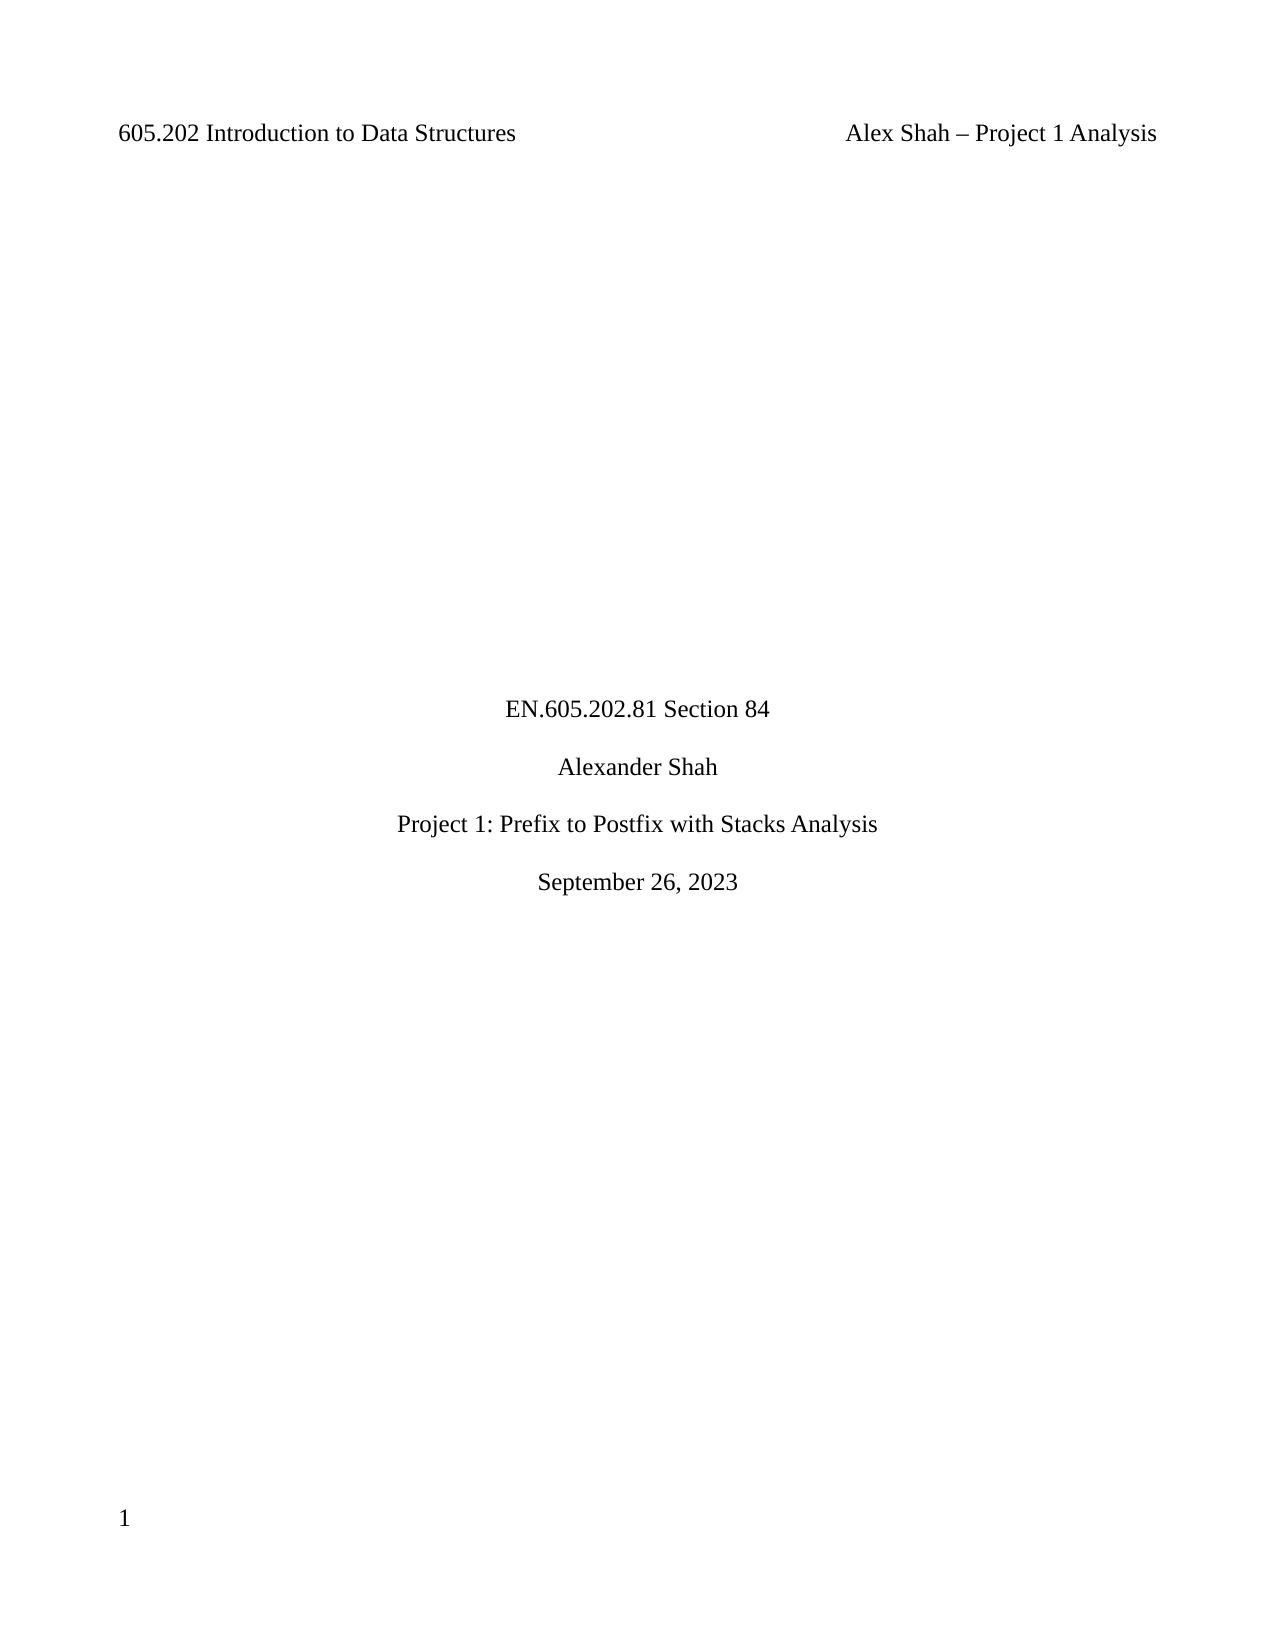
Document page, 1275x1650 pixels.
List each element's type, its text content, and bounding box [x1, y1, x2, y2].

text September 26, 2023 [118, 867, 1157, 896]
text Project 1: Prefix to Postfix with Stacks Analysis [118, 809, 1157, 838]
text EN.605.202.81 Section 84 [118, 694, 1157, 723]
text Alexander Shah [118, 752, 1157, 781]
